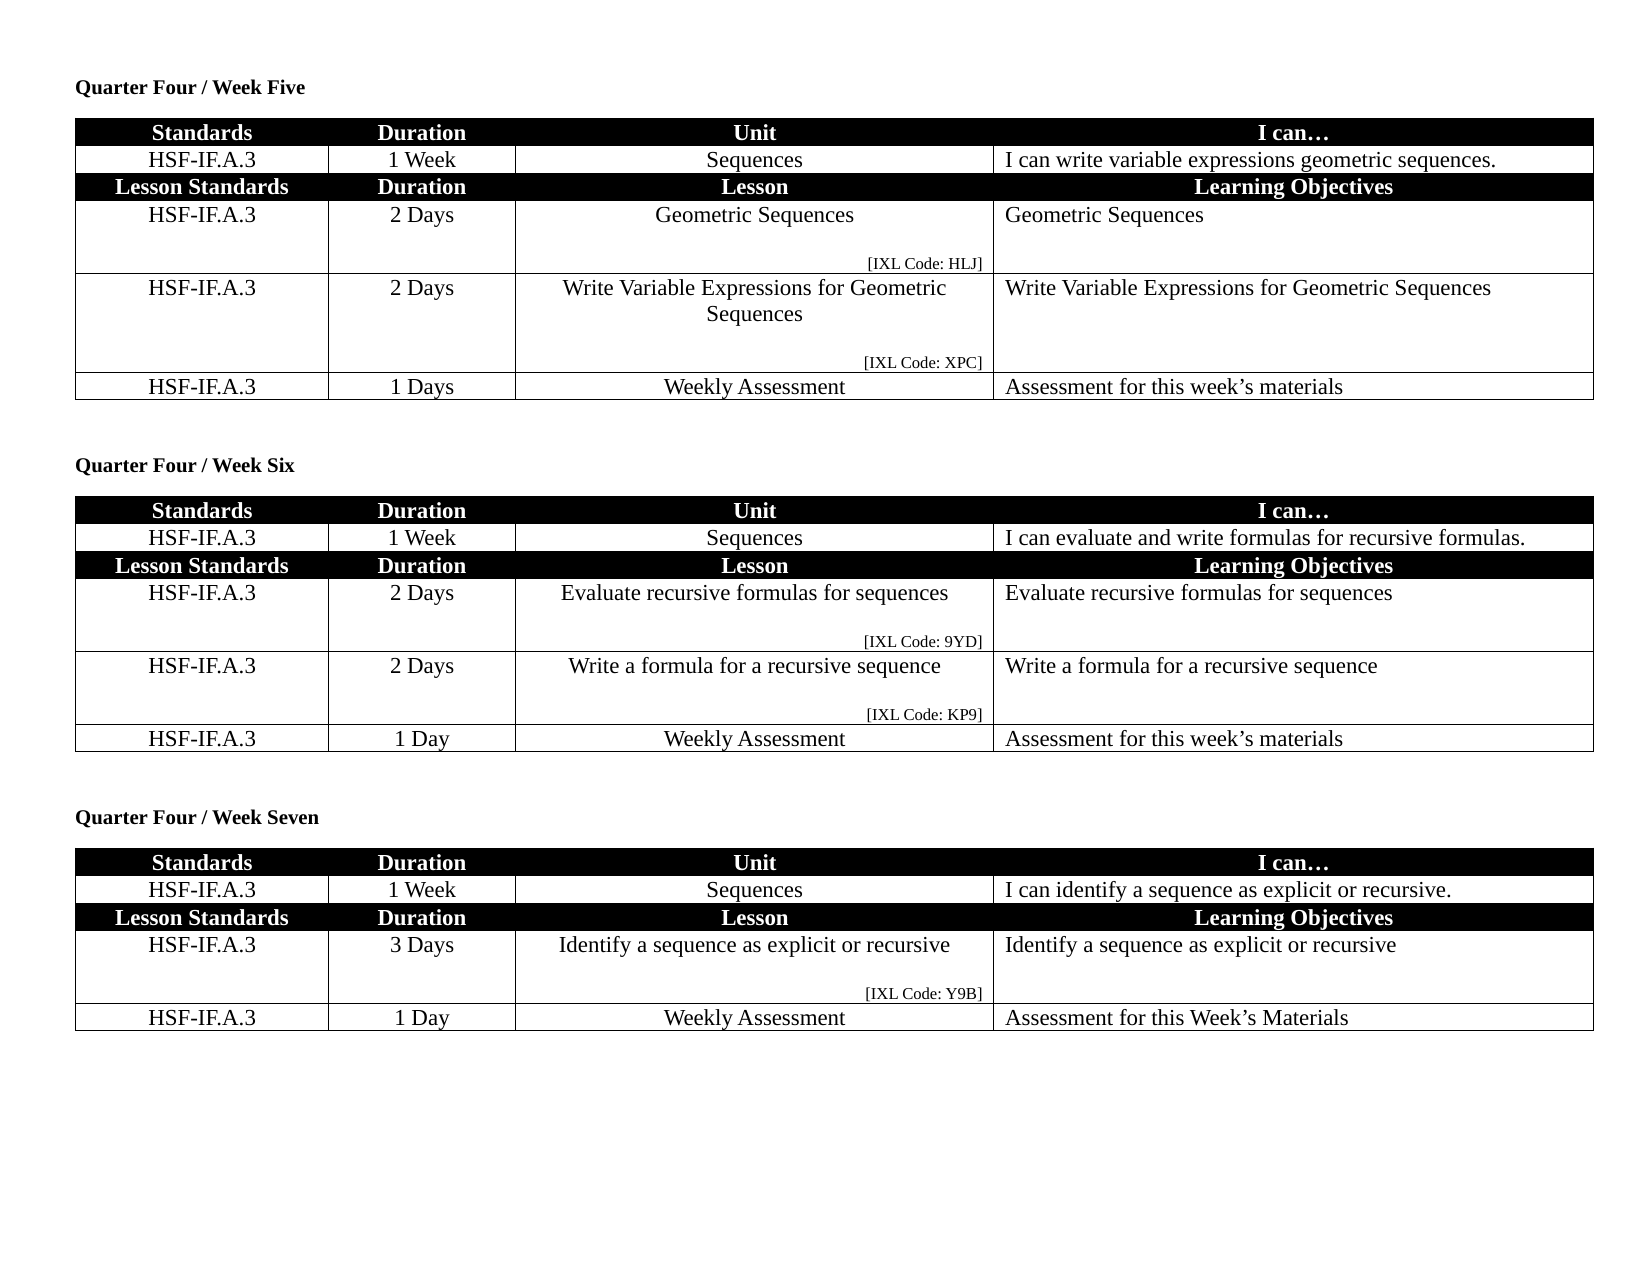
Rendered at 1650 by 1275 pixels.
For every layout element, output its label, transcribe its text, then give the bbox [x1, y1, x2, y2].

table_cell 2 Days [329, 201, 515, 273]
table_cell Learning Objectives [994, 174, 1593, 200]
table_cell Assessment for this week’s materials [994, 373, 1593, 399]
text Quarter Four / Week Five [75, 75, 1575, 99]
table_header Unit [516, 849, 993, 875]
table_cell Geometric Sequences [IXL Code: HLJ] [516, 201, 993, 273]
table_cell 1 Week [329, 524, 515, 551]
table_cell Write Variable Expressions for Geometric Sequences [994, 274, 1593, 372]
table_cell HSF-IF.A.3 [76, 373, 328, 399]
table_cell Duration [329, 904, 515, 930]
table_cell HSF-IF.A.3 [76, 931, 328, 1003]
table_cell Lesson [516, 552, 993, 578]
text Quarter Four / Week Six [75, 453, 1575, 477]
table_cell Duration [329, 552, 515, 578]
table_cell Sequences [516, 876, 993, 902]
table_cell 1 Week [329, 876, 515, 902]
table_header Duration [329, 497, 515, 523]
table_header I can… [994, 849, 1593, 875]
table_cell I can evaluate and write formulas for recursive formulas. [994, 524, 1593, 551]
table_cell Learning Objectives [994, 904, 1593, 930]
table_cell Evaluate recursive formulas for sequences [994, 579, 1593, 651]
table_cell HSF-IF.A.3 [76, 652, 328, 724]
text Quarter Four / Week Seven [75, 805, 1575, 829]
table_header I can… [994, 497, 1593, 523]
table_cell Write Variable Expressions for Geometric Sequences [IXL Code: XPC] [516, 274, 993, 372]
table_cell Lesson [516, 174, 993, 200]
table_cell Identify a sequence as explicit or recursive [994, 931, 1593, 1003]
table_cell HSF-IF.A.3 [76, 1004, 328, 1030]
table_cell HSF-IF.A.3 [76, 725, 328, 751]
table_header Standards [76, 497, 328, 523]
table_cell 1 Days [329, 373, 515, 399]
table_cell I can identify a sequence as explicit or recursive. [994, 876, 1593, 902]
table_cell HSF-IF.A.3 [76, 524, 328, 551]
table_cell Duration [329, 174, 515, 200]
table_cell Geometric Sequences [994, 201, 1593, 273]
table_cell Identify a sequence as explicit or recursive [IXL Code: Y9B] [516, 931, 993, 1003]
table_header I can… [994, 119, 1593, 145]
table_header Unit [516, 119, 993, 145]
table_cell 2 Days [329, 652, 515, 724]
table_cell Lesson Standards [76, 552, 328, 578]
table_header Duration [329, 849, 515, 875]
table_cell Write a formula for a recursive sequence [IXL Code: KP9] [516, 652, 993, 724]
table_cell Assessment for this Week’s Materials [994, 1004, 1593, 1030]
table_header Unit [516, 497, 993, 523]
table_cell HSF-IF.A.3 [76, 146, 328, 172]
table_cell 2 Days [329, 274, 515, 372]
table_cell Evaluate recursive formulas for sequences [IXL Code: 9YD] [516, 579, 993, 651]
table_cell 1 Day [329, 725, 515, 751]
table_cell 2 Days [329, 579, 515, 651]
table_cell Weekly Assessment [516, 1004, 993, 1030]
table_cell Sequences [516, 524, 993, 551]
table_cell HSF-IF.A.3 [76, 201, 328, 273]
table_cell I can write variable expressions geometric sequences. [994, 146, 1593, 172]
table_cell 1 Week [329, 146, 515, 172]
table_cell 3 Days [329, 931, 515, 1003]
table_cell HSF-IF.A.3 [76, 579, 328, 651]
table_cell Learning Objectives [994, 552, 1593, 578]
table_cell Lesson Standards [76, 904, 328, 930]
table_cell Lesson Standards [76, 174, 328, 200]
table_cell HSF-IF.A.3 [76, 274, 328, 372]
table_cell Assessment for this week’s materials [994, 725, 1593, 751]
table_header Standards [76, 849, 328, 875]
table_header Duration [329, 119, 515, 145]
table_cell 1 Day [329, 1004, 515, 1030]
table_cell Weekly Assessment [516, 725, 993, 751]
table_cell Write a formula for a recursive sequence [994, 652, 1593, 724]
table_header Standards [76, 119, 328, 145]
table_cell Weekly Assessment [516, 373, 993, 399]
table_cell Lesson [516, 904, 993, 930]
table_cell HSF-IF.A.3 [76, 876, 328, 902]
table_cell Sequences [516, 146, 993, 172]
